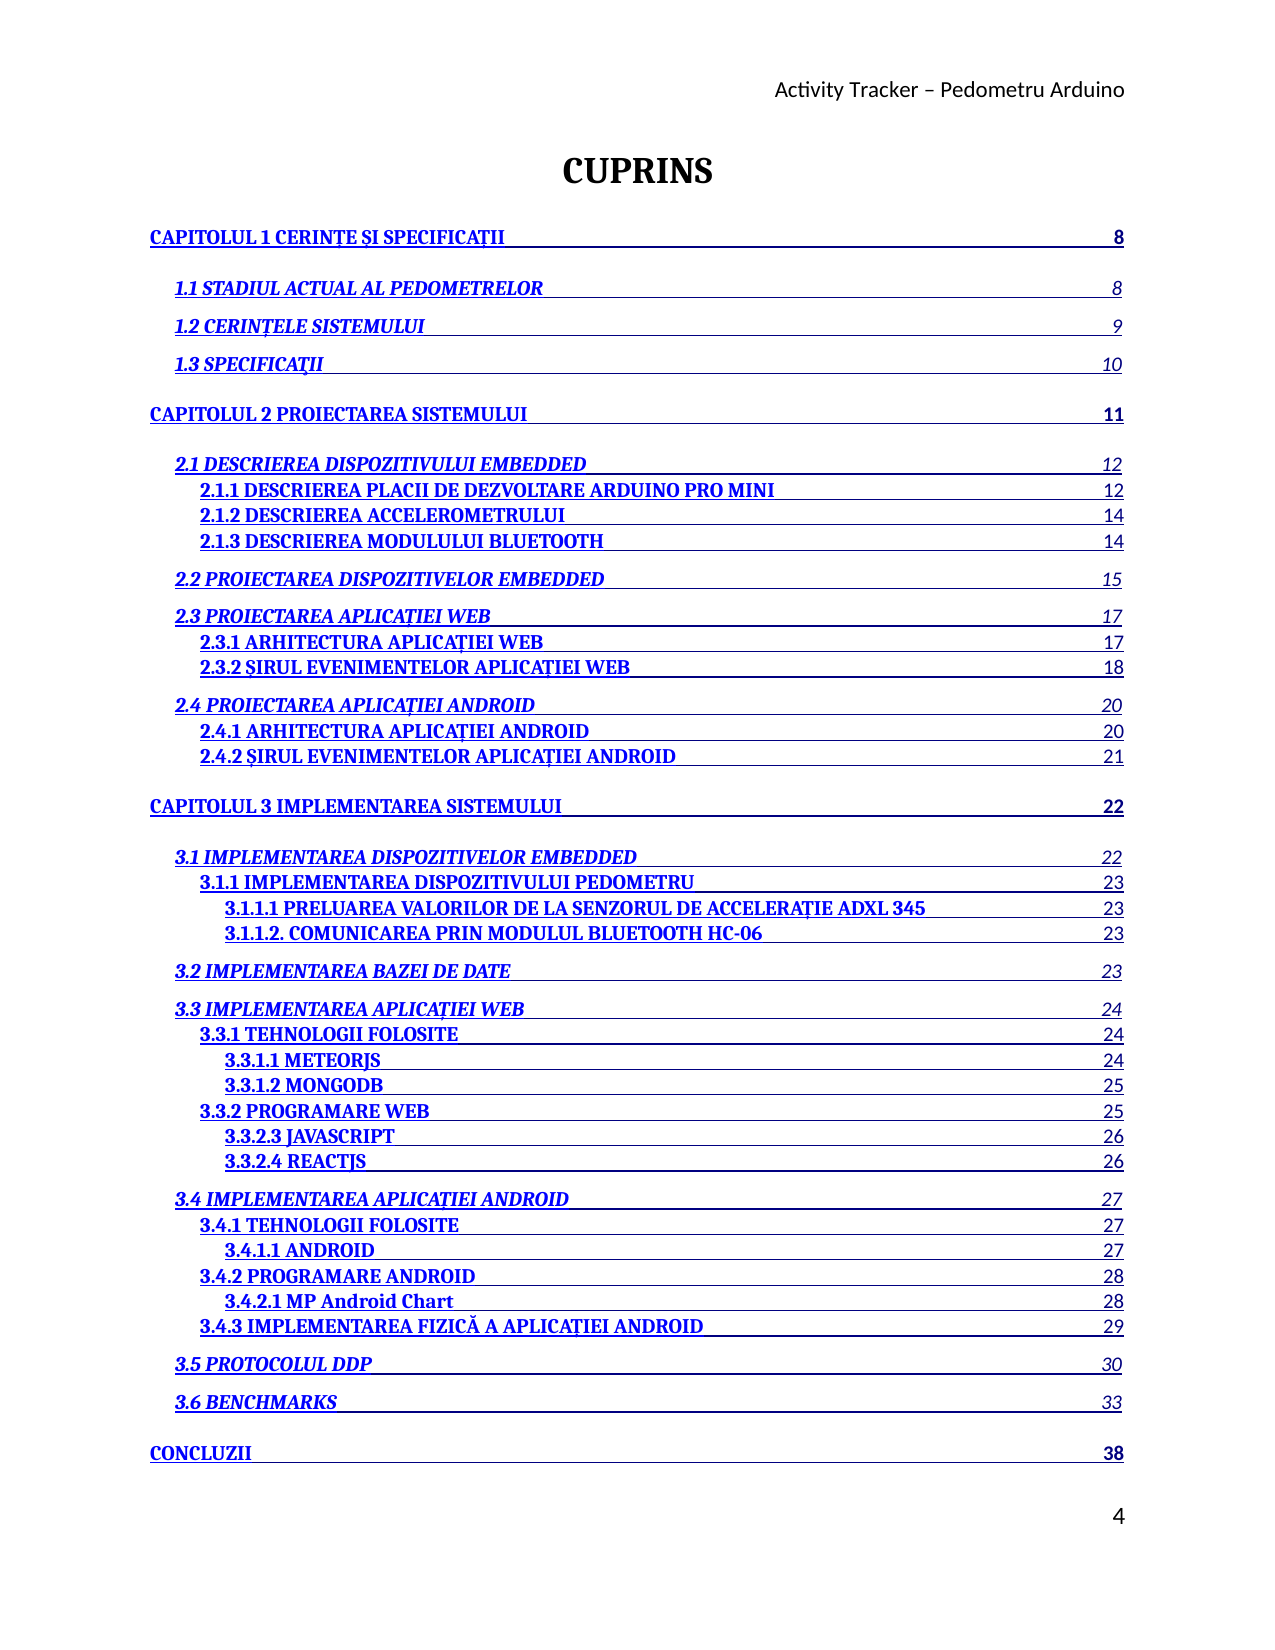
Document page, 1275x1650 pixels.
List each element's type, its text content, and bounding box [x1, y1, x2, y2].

text 3.4.3 IMPLEMENTAREA FIZICĂ A APLICAȚIEI ANDROID 29 [200, 1314, 1125, 1339]
text 2.2 PROIECTAREA DISPOZITIVELOR EMBEDDED 15 [175, 566, 1125, 591]
text 1.3 SPECIFICAŢII 10 [175, 351, 1125, 376]
text 3.4.1 TEHNOLOGII FOLOSITE 27 [200, 1212, 1125, 1237]
text 1.2 CERINȚELE SISTEMULUI 9 [175, 313, 1125, 338]
text 1.1 STADIUL ACTUAL AL PEDOMETRELOR 8 [175, 275, 1125, 300]
text 3.3 IMPLEMENTAREA APLICAȚIEI WEB 24 [175, 996, 1125, 1022]
text 2.1.2 DESCRIEREA ACCELEROMETRULUI 14 [200, 502, 1125, 528]
text 2.4.1 ARHITECTURA APLICAȚIEI ANDROID 20 [200, 718, 1125, 743]
text 3.3.1 TEHNOLOGII FOLOSITE 24 [200, 1022, 1125, 1047]
text 2.4.2 ȘIRUL EVENIMENTELOR APLICAȚIEI ANDROID 21 [200, 743, 1125, 769]
text 2.1.3 DESCRIEREA MODULULUI BLUETOOTH 14 [200, 528, 1125, 553]
text 2.1 DESCRIEREA DISPOZITIVULUI EMBEDDED 12 [175, 452, 1125, 477]
text 3.3.1.1 METEORJS 24 [225, 1047, 1125, 1072]
text 2.1.1 DESCRIEREA PLACII DE DEZVOLTARE ARDUINO PRO MINI 12 [200, 477, 1125, 502]
text 3.4 IMPLEMENTAREA APLICAȚIEI ANDROID 27 [175, 1187, 1125, 1212]
text 3.3.2 PROGRAMARE WEB 25 [200, 1098, 1125, 1123]
text 2.3.2 ȘIRUL EVENIMENTELOR APLICAȚIEI WEB 18 [200, 654, 1125, 680]
text CAPITOLUL 2 PROIECTAREA SISTEMULUI 11 [150, 401, 1125, 427]
text CONCLUZII 38 [150, 1440, 1125, 1465]
text 3.1.1.2. COMUNICAREA PRIN MODULUL BLUETOOTH HC-06 23 [225, 920, 1125, 946]
text CUPRINS [150, 150, 1125, 193]
text 3.5 PROTOCOLUL DDP 30 [175, 1352, 1125, 1377]
text 3.1.1 IMPLEMENTAREA DISPOZITIVULUI PEDOMETRU 23 [200, 869, 1125, 895]
text CAPITOLUL 3 IMPLEMENTAREA SISTEMULUI 22 [150, 794, 1125, 819]
text 2.3.1 ARHITECTURA APLICAȚIEI WEB 17 [200, 629, 1125, 654]
text 2.4 PROIECTAREA APLICAȚIEI ANDROID 20 [175, 692, 1125, 718]
text 3.4.1.1 ANDROID 27 [225, 1237, 1125, 1263]
text 3.3.2.3 JAVASCRIPT 26 [225, 1123, 1125, 1149]
text 3.4.2.1 MP Android Chart 28 [225, 1288, 1125, 1314]
text 3.3.2.4 REACTJS 26 [225, 1149, 1125, 1174]
text CAPITOLUL 1 CERINȚE ȘI SPECIFICAȚII 8 [150, 224, 1125, 250]
text 2.3 PROIECTAREA APLICAȚIEI WEB 17 [175, 604, 1125, 629]
text 3.3.1.2 MONGODB 25 [225, 1072, 1125, 1098]
text 3.2 IMPLEMENTAREA BAZEI DE DATE 23 [175, 958, 1125, 984]
text 3.6 BENCHMARKS 33 [175, 1389, 1125, 1415]
text 3.1.1.1 PRELUAREA VALORILOR DE LA SENZORUL DE ACCELERAȚIE ADXL 345 23 [225, 895, 1125, 920]
text 3.1 IMPLEMENTAREA DISPOZITIVELOR EMBEDDED 22 [175, 844, 1125, 869]
text 3.4.2 PROGRAMARE ANDROID 28 [200, 1263, 1125, 1288]
